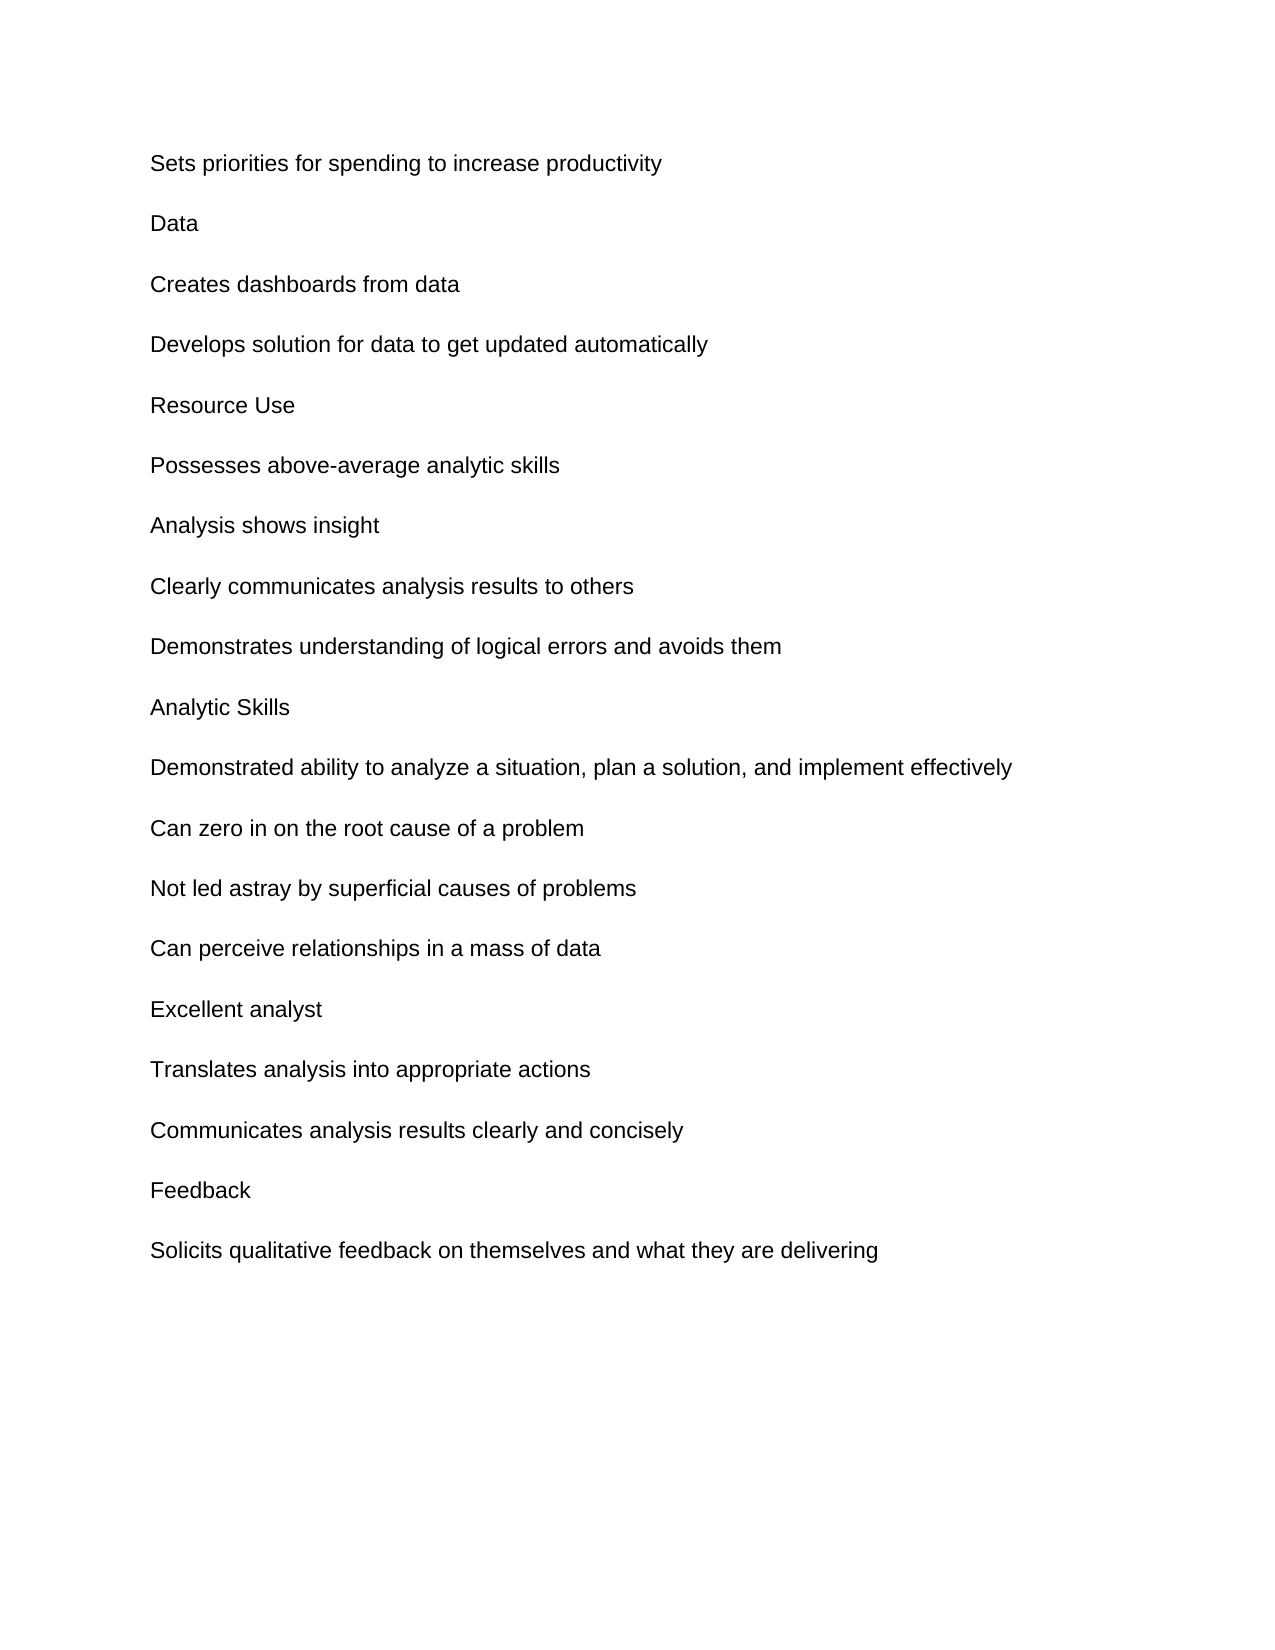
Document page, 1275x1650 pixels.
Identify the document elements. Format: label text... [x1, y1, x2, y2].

text Resource Use [150, 392, 1125, 418]
text Develops solution for data to get updated automatically [150, 331, 1125, 358]
text Analytic Skills [150, 694, 1125, 720]
text Sets priorities for spending to increase productivity [150, 150, 1125, 176]
text Demonstrates understanding of logical errors and avoids them [150, 633, 1125, 660]
text Data [150, 210, 1125, 237]
text Can zero in on the root cause of a problem [150, 814, 1125, 841]
text Translates analysis into appropriate actions [150, 1056, 1125, 1083]
text Not led astray by superficial causes of problems [150, 875, 1125, 901]
text Excellent analyst [150, 996, 1125, 1022]
text Communicates analysis results clearly and concisely [150, 1117, 1125, 1143]
text Possesses above-average analytic skills [150, 452, 1125, 478]
text Analysis shows insight [150, 512, 1125, 539]
text Feedback [150, 1177, 1125, 1203]
text Solicits qualitative feedback on themselves and what they are delivering [150, 1237, 1125, 1264]
text Can perceive relationships in a mass of data [150, 935, 1125, 962]
text Clearly communicates analysis results to others [150, 573, 1125, 599]
text Creates dashboards from data [150, 271, 1125, 297]
text Demonstrated ability to analyze a situation, plan a solution, and implement effectively [150, 754, 1125, 781]
